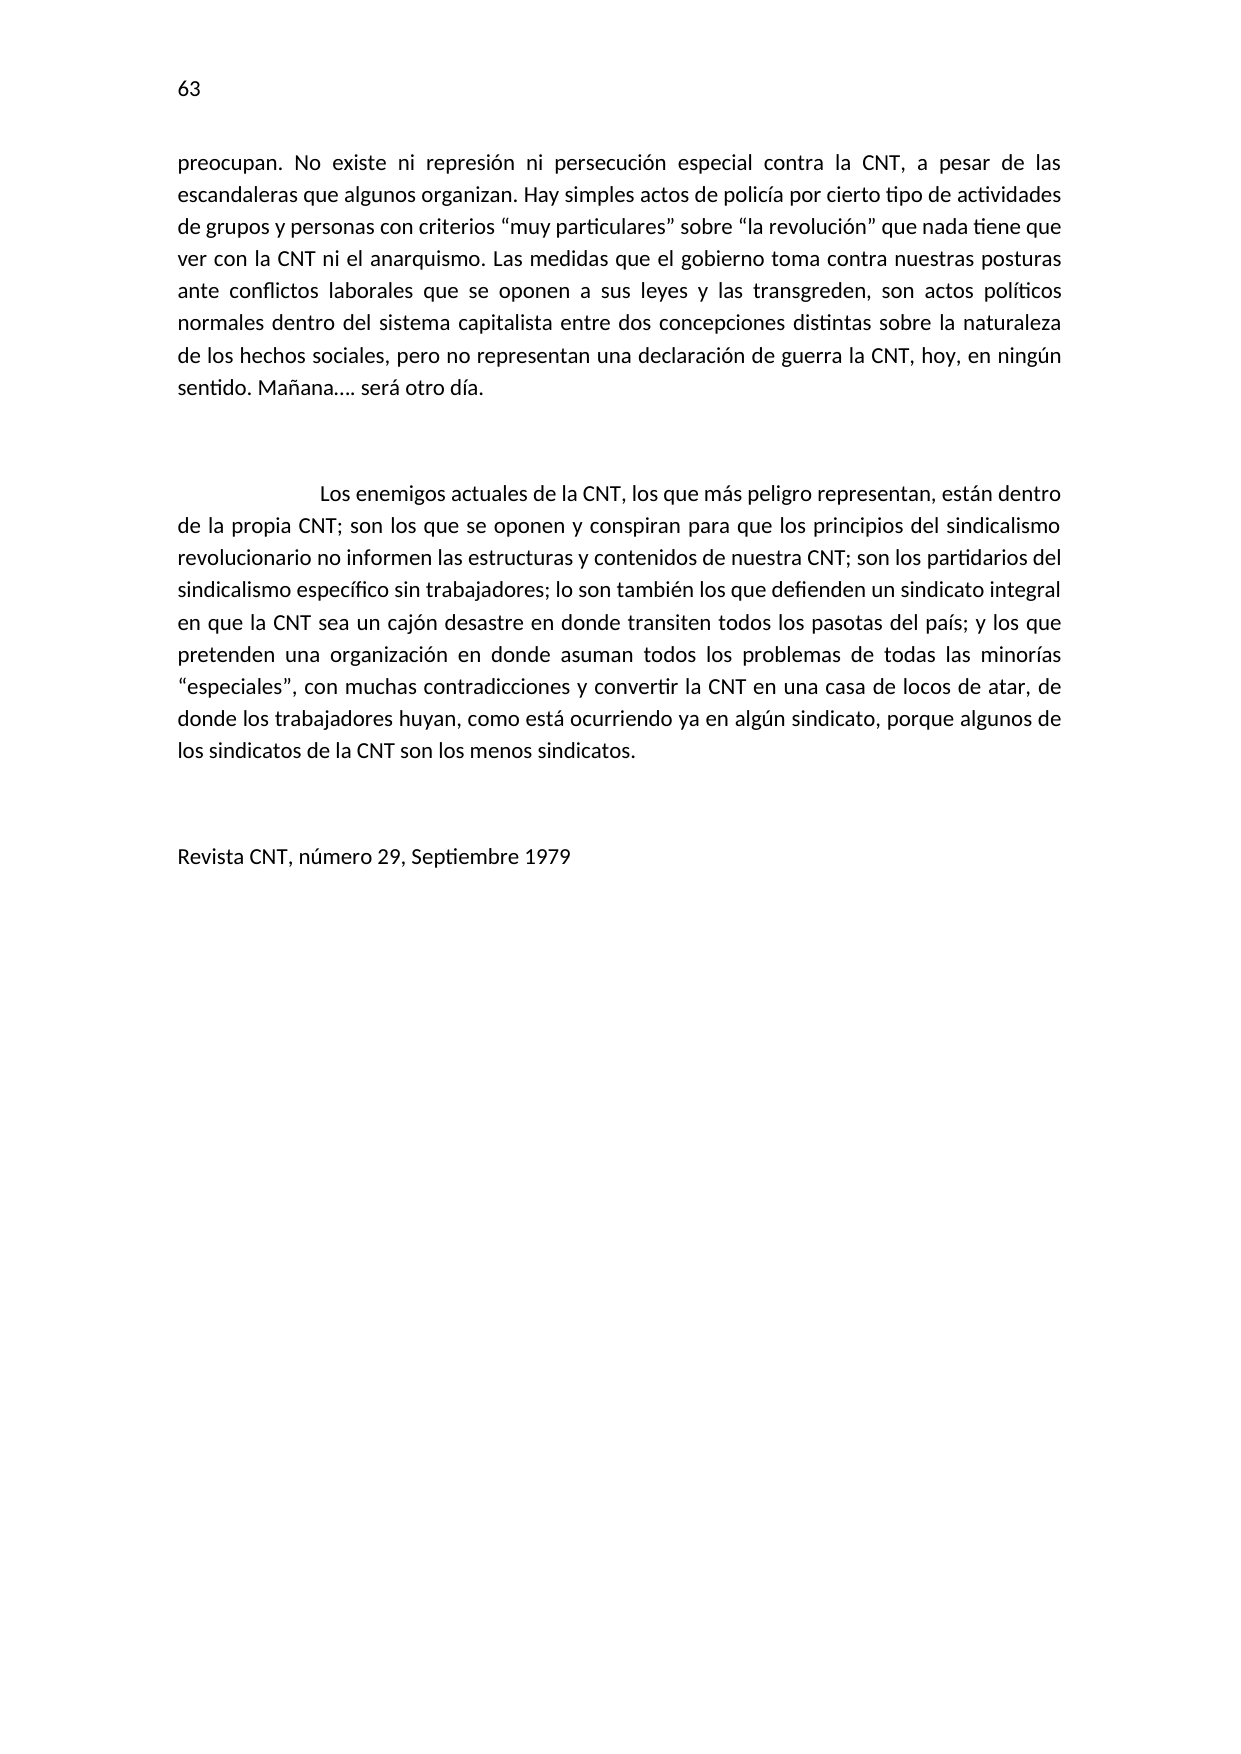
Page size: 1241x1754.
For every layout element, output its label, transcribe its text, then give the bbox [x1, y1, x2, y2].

text Los enemigos actuales de la CNT, los que más peligro representan, están dentro de la propia CNT; son los que se oponen y conspiran para que los principios del sindicalismo revolucionario no informen las estructuras y contenidos de nuestra CNT; son los partidarios del sindicalismo específico sin trabajadores; lo son también los que defienden un sindicato integral en que la CNT sea un cajón desastre en donde transiten todos los pasotas del país; y los que pretenden una organización en donde asuman todos los problemas de todas las minorías “especiales”, con muchas contradicciones y convertir la CNT en una casa de locos de atar, de donde los trabajadores huyan, como está ocurriendo ya en algún sindicato, porque algunos de los sindicatos de la CNT son los menos sindicatos. [177, 479, 1063, 764]
text preocupan. No existe ni represión ni persecución especial contra la CNT, a pesar de las escandaleras que algunos organizan. Hay simples actos de policía por cierto tipo de actividades de grupos y personas con criterios “muy particulares” sobre “la revolución” que nada tiene que ver con la CNT ni el anarquismo. Las medidas que el gobierno toma contra nuestras posturas ante conflictos laborales que se oponen a sus leyes y las transgreden, son actos políticos normales dentro del sistema capitalista entre dos concepciones distintas sobre la naturaleza de los hechos sociales, pero no representan una declaración de guerra la CNT, hoy, en ningún sentido. Mañana…. será otro día. [177, 148, 1063, 401]
text Revista CNT, número 29, Septiembre 1979 [177, 842, 1063, 871]
